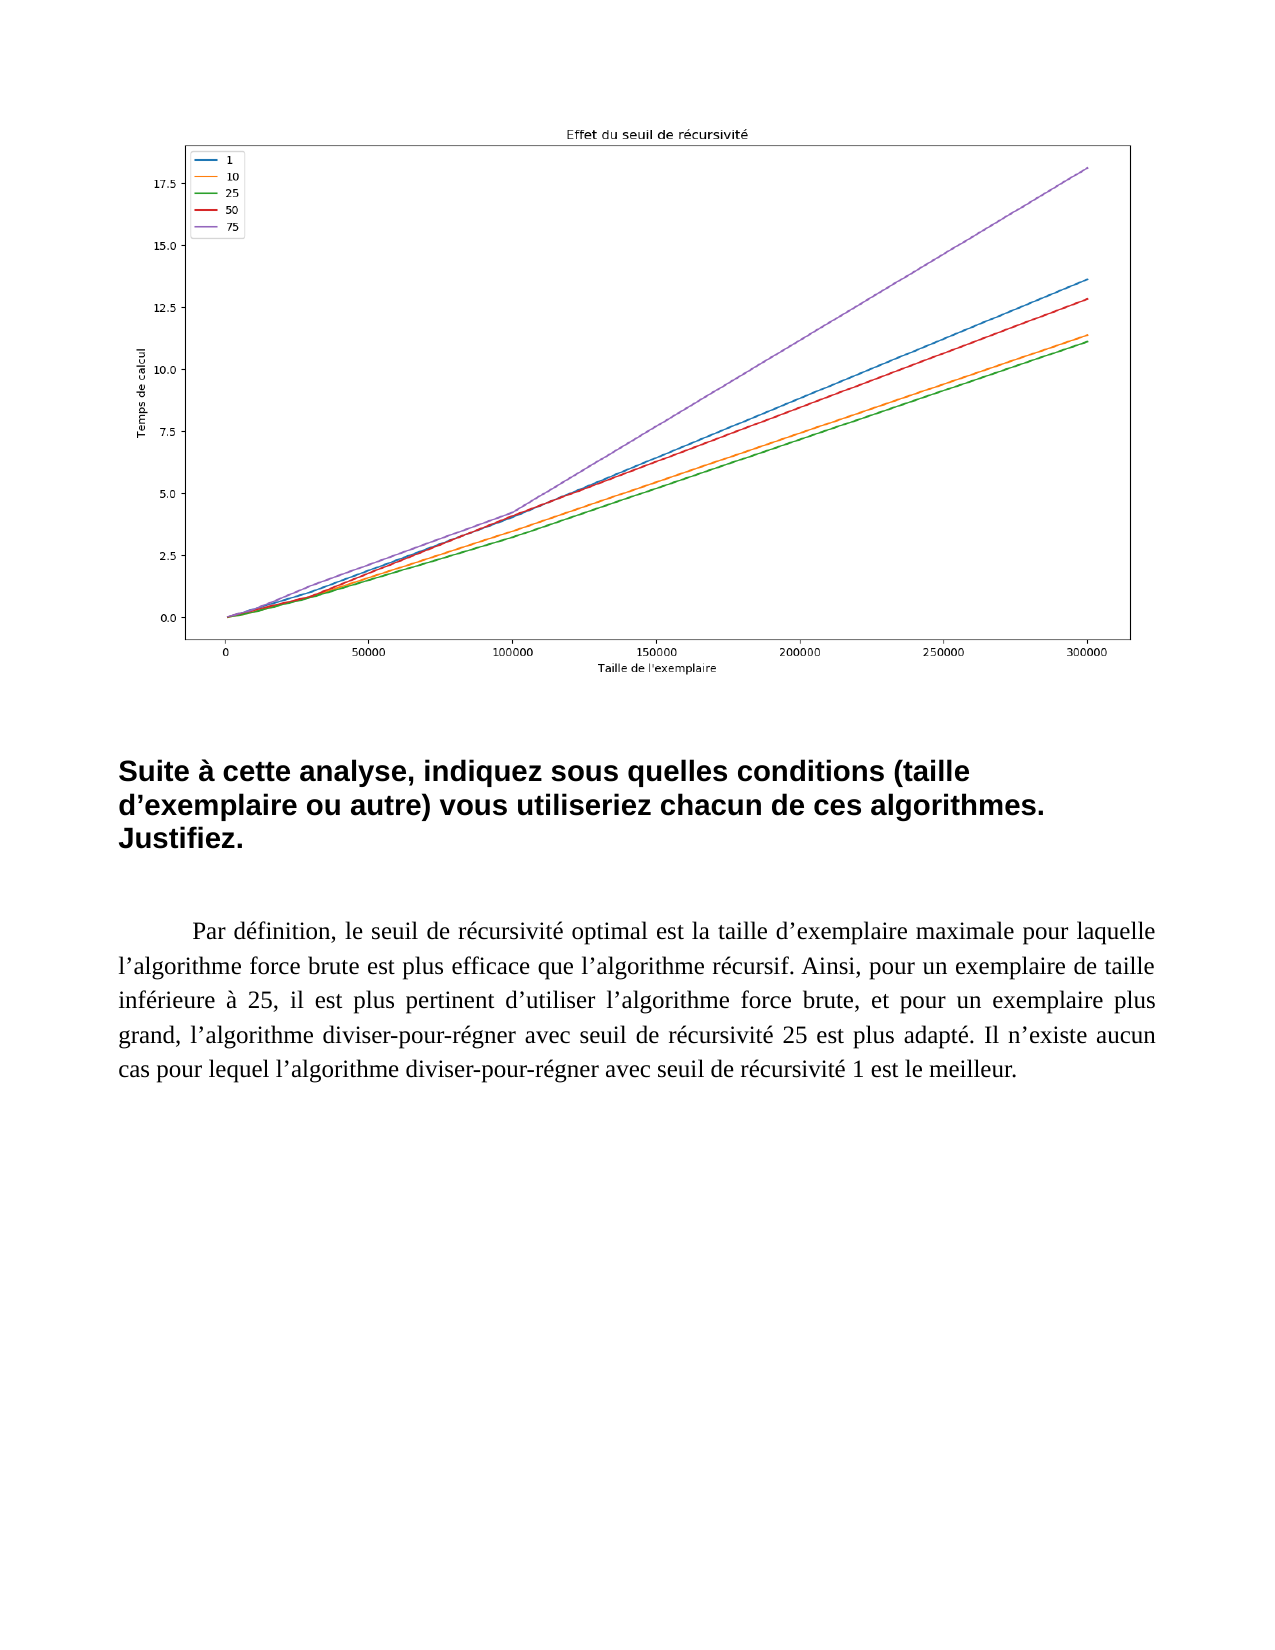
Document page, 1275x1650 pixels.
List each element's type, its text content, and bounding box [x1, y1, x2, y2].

picture [120, 119, 1155, 685]
text Par définition, le seuil de récursivité optimal est la taille d’exemplaire maximale pour laquelle l’algorithme force brute est plus efficace que l’algorithme récursif. Ainsi, pour un exemplaire de taille inférieure à 25, il est plus pertinent d’utiliser l’algorithme force brute, et pour un exemplaire plus grand, l’algorithme diviser-pour-régner avec seuil de récursivité 25 est plus adapté. Il n’existe aucun cas pour lequel l’algorithme diviser-pour-régner avec seuil de récursivité 1 est le meilleur. [118, 916, 1157, 1083]
subtitle Suite à cette analyse, indiquez sous quelles conditions (taille d’exemplaire ou autre) vous utiliseriez chacun de ces algorithmes. Justifiez. [118, 754, 1157, 855]
